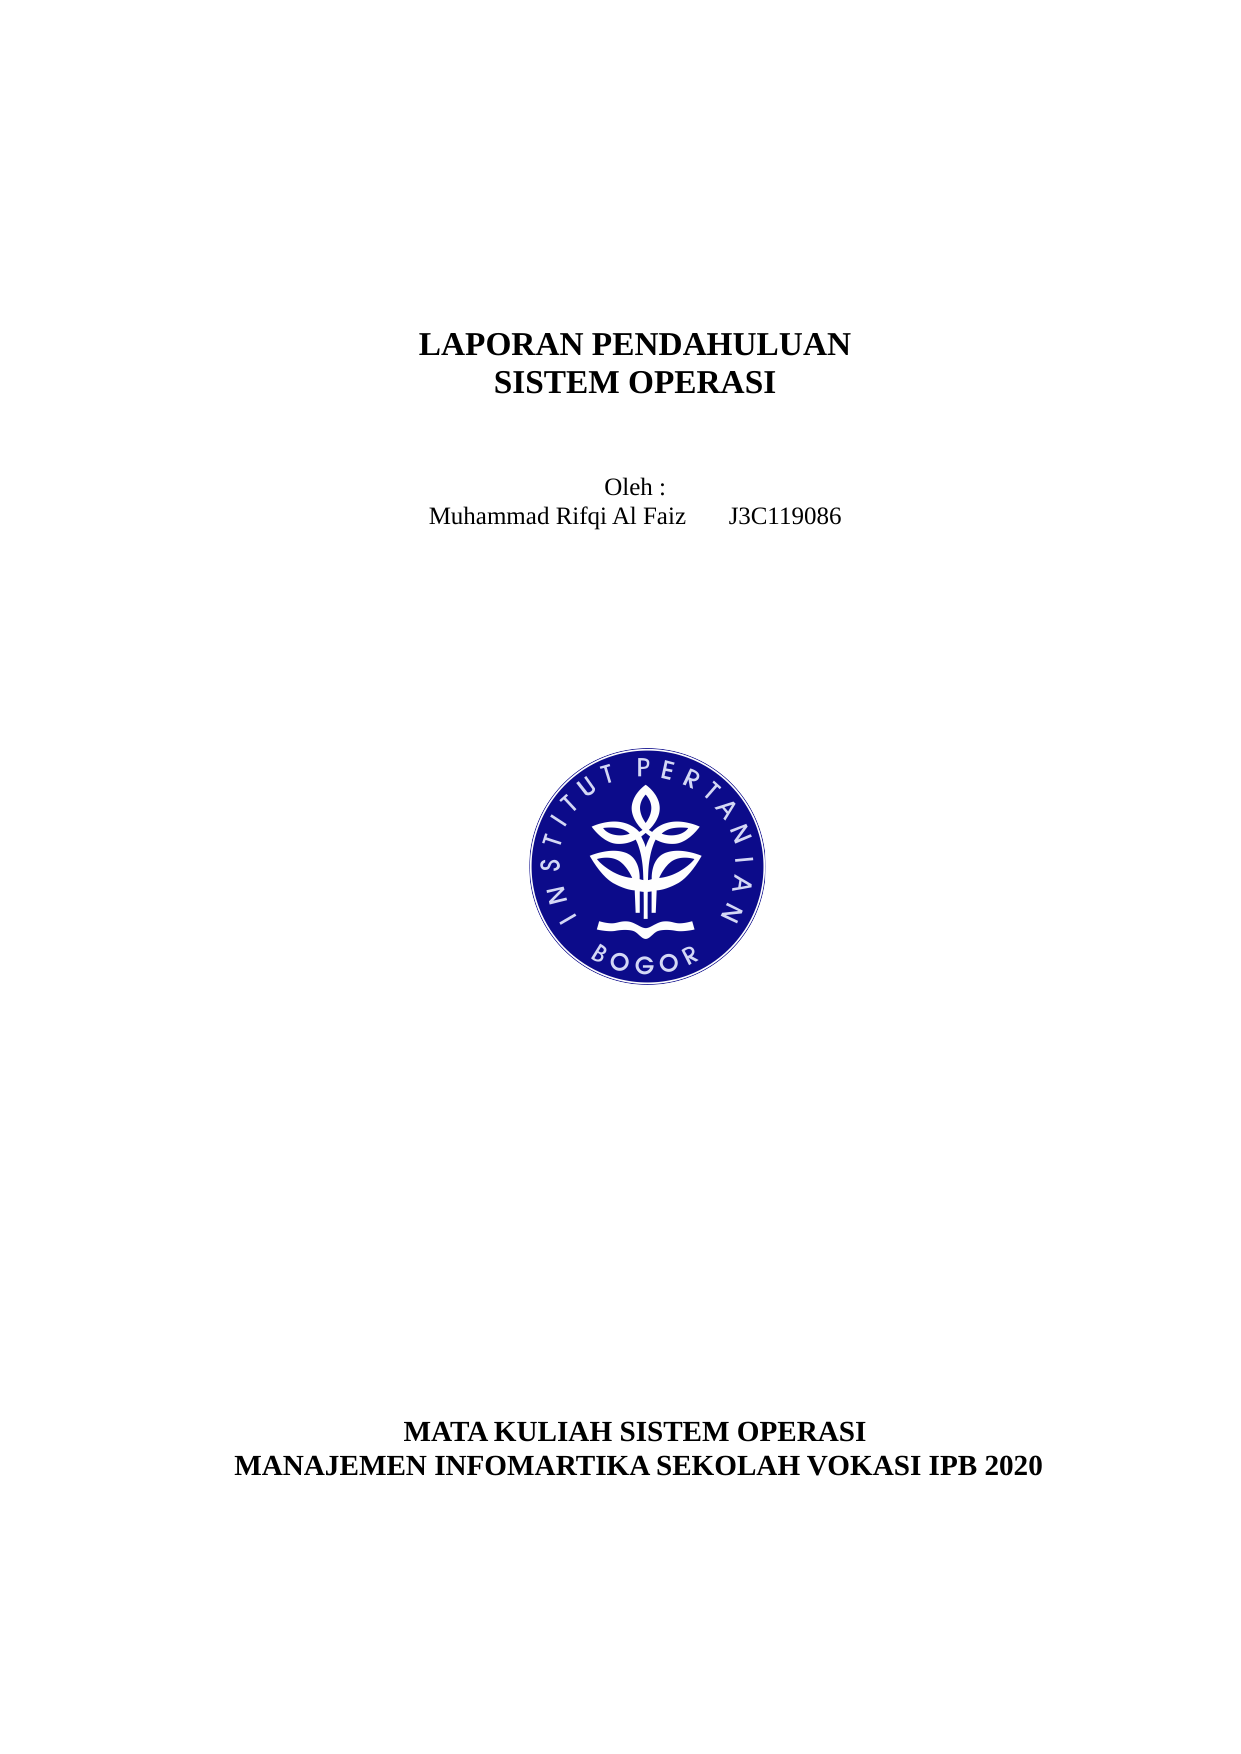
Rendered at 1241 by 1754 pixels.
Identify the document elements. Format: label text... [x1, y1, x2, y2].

text Muhammad Rifqi Al Faiz J3C119086 [177, 501, 1093, 530]
text Oleh : [177, 472, 1093, 501]
text LAPORAN pendahuluan sistem operasi [177, 324, 1093, 439]
text mata kuliah sistem operasi Manajemen Infomartika Sekolah Vokasi IPB 2020 [177, 1414, 1093, 1481]
picture [529, 748, 766, 985]
